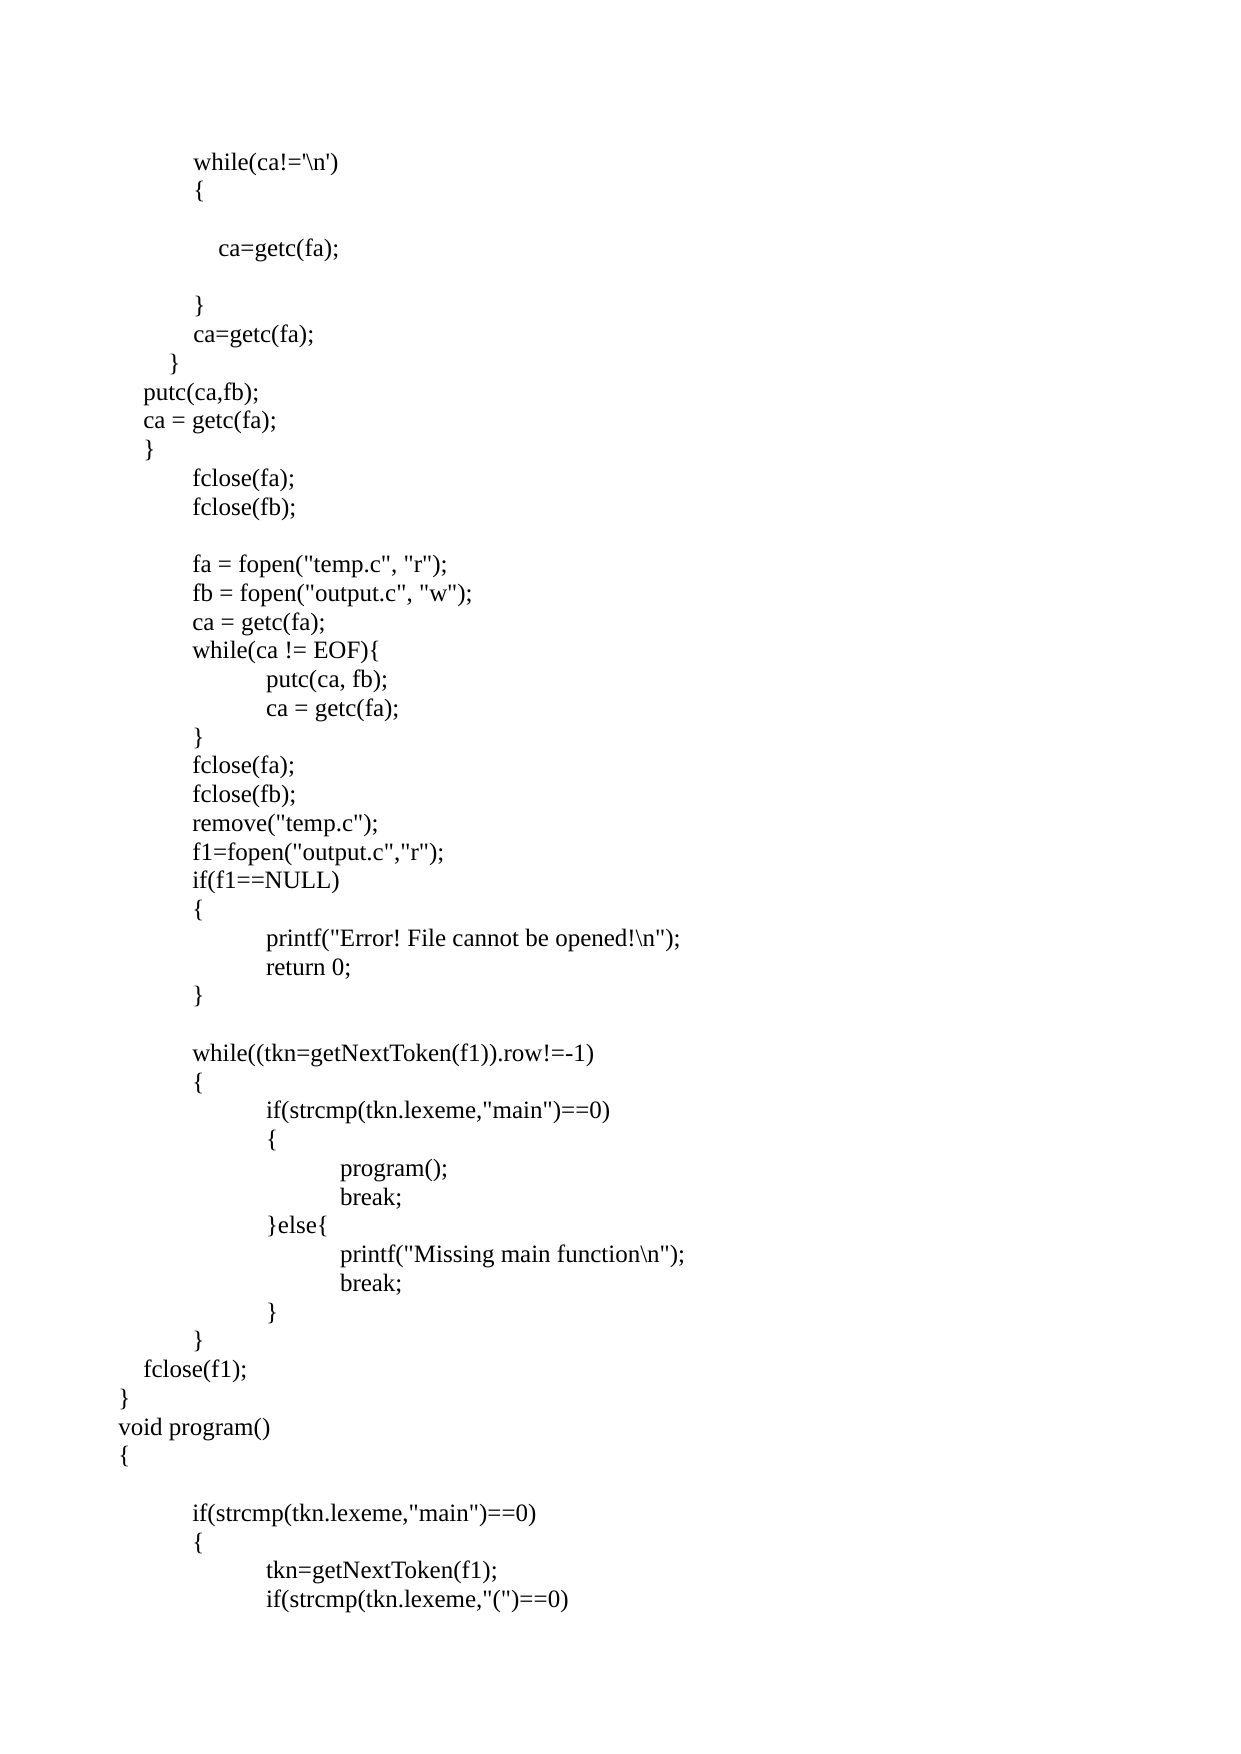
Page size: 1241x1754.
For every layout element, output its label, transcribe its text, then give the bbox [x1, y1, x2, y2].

text } [118, 348, 1122, 377]
text void program() [118, 1412, 1122, 1441]
text remove("temp.c"); [118, 808, 1122, 837]
text fclose(fa); [118, 463, 1122, 492]
text return 0; [118, 952, 1122, 981]
text { [118, 1124, 1122, 1153]
text if(strcmp(tkn.lexeme,"main")==0) [118, 1498, 1122, 1527]
text printf("Missing main function\n"); [118, 1239, 1122, 1268]
text ca = getc(fa); [118, 607, 1122, 636]
text } [118, 722, 1122, 751]
text fclose(fb); [118, 492, 1122, 521]
text while(ca!='\n') [118, 147, 1122, 176]
text } [118, 291, 1122, 319]
text if(strcmp(tkn.lexeme,"main")==0) [118, 1096, 1122, 1124]
text while(ca != EOF){ [118, 636, 1122, 664]
text { [118, 1067, 1122, 1096]
text break; [118, 1182, 1122, 1211]
text { [118, 1527, 1122, 1556]
text tkn=getNextToken(f1); [118, 1556, 1122, 1584]
text fb = fopen("output.c", "w"); [118, 578, 1122, 607]
text fclose(fa); [118, 751, 1122, 779]
text { [118, 176, 1122, 204]
text } [118, 434, 1122, 463]
text } [118, 1297, 1122, 1326]
text break; [118, 1268, 1122, 1297]
text fclose(fb); [118, 779, 1122, 808]
text } [118, 1326, 1122, 1354]
text ca = getc(fa); [118, 693, 1122, 722]
text program(); [118, 1153, 1122, 1182]
text if(strcmp(tkn.lexeme,"(")==0) [118, 1584, 1122, 1613]
text fclose(f1); [118, 1354, 1122, 1383]
text f1=fopen("output.c","r"); [118, 837, 1122, 866]
text fa = fopen("temp.c", "r"); [118, 549, 1122, 578]
text { [118, 894, 1122, 923]
text { [118, 1441, 1122, 1469]
text putc(ca,fb); [118, 377, 1122, 406]
text } [118, 981, 1122, 1009]
text } [118, 1383, 1122, 1412]
text if(f1==NULL) [118, 866, 1122, 894]
text ca=getc(fa); [118, 233, 1122, 262]
text putc(ca, fb); [118, 664, 1122, 693]
text printf("Error! File cannot be opened!\n"); [118, 923, 1122, 952]
text ca=getc(fa); [118, 319, 1122, 348]
text ca = getc(fa); [118, 406, 1122, 434]
text while((tkn=getNextToken(f1)).row!=-1) [118, 1038, 1122, 1067]
text }else{ [118, 1211, 1122, 1239]
